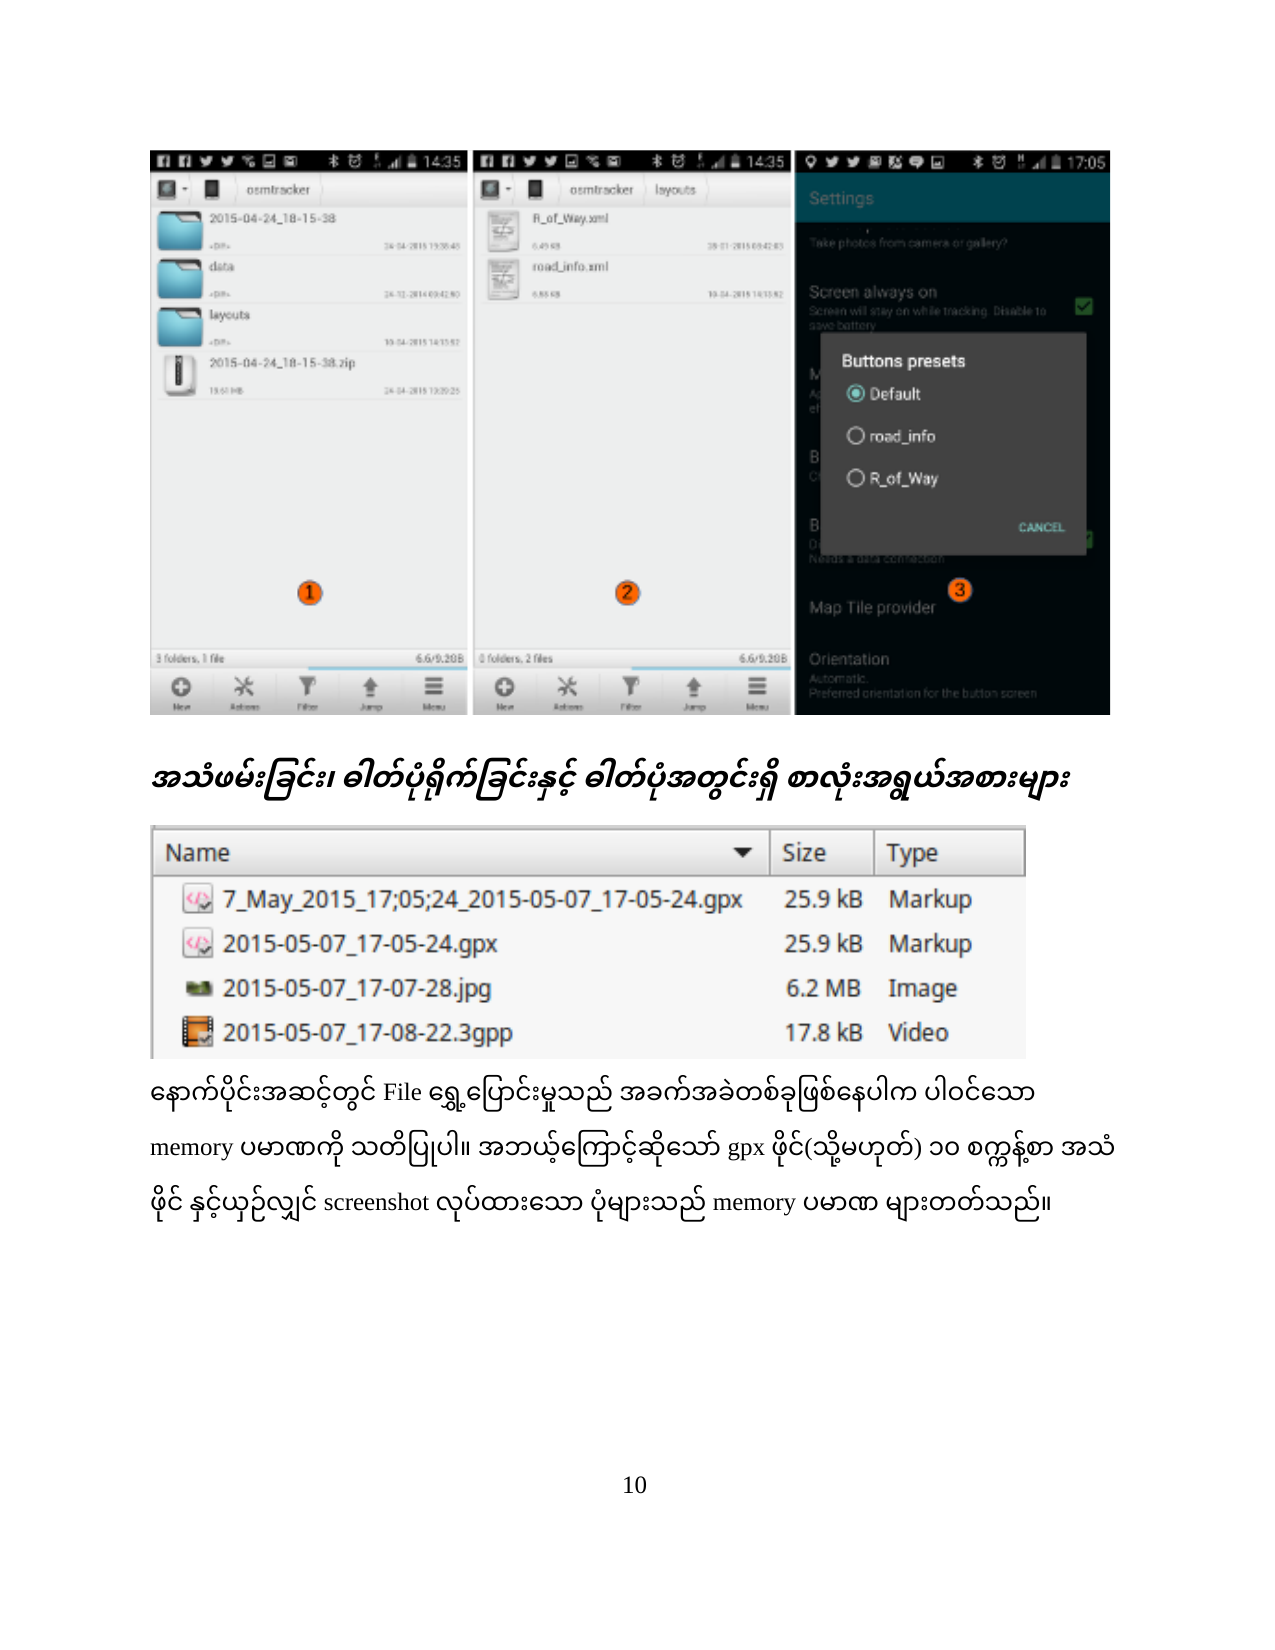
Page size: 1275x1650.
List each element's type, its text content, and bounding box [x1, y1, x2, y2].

picture [150, 825, 1026, 1059]
picture [150, 150, 1111, 715]
subtitle အသံဖမ်းခြင်း၊ ဓါတ်ပုံရိုက်ခြင်းနှင့် ဓါတ်ပုံအတွင်းရှိ စာလုံးအရွယ်အစားများ [150, 749, 1125, 813]
text နောက်ပိုင်းအဆင့်တွင် File ရွှေ့ပြောင်းမှုသည် အခက်အခဲတစ်ခုဖြစ်နေပါက ပါဝင်သော memory ပမာဏကို သတိပြုပါ။ အဘယ့်ကြောင့်ဆိုသော် gpx ဖိုင်(သို့မဟုတ်) ၁၀ စက္ကန့်စာ အသံဖိုင် နှင့်ယှဉ်လျှင် screenshot လုပ်ထားသော ပုံများသည် memory ပမာဏ များတတ်သည်။ [150, 1068, 1125, 1231]
